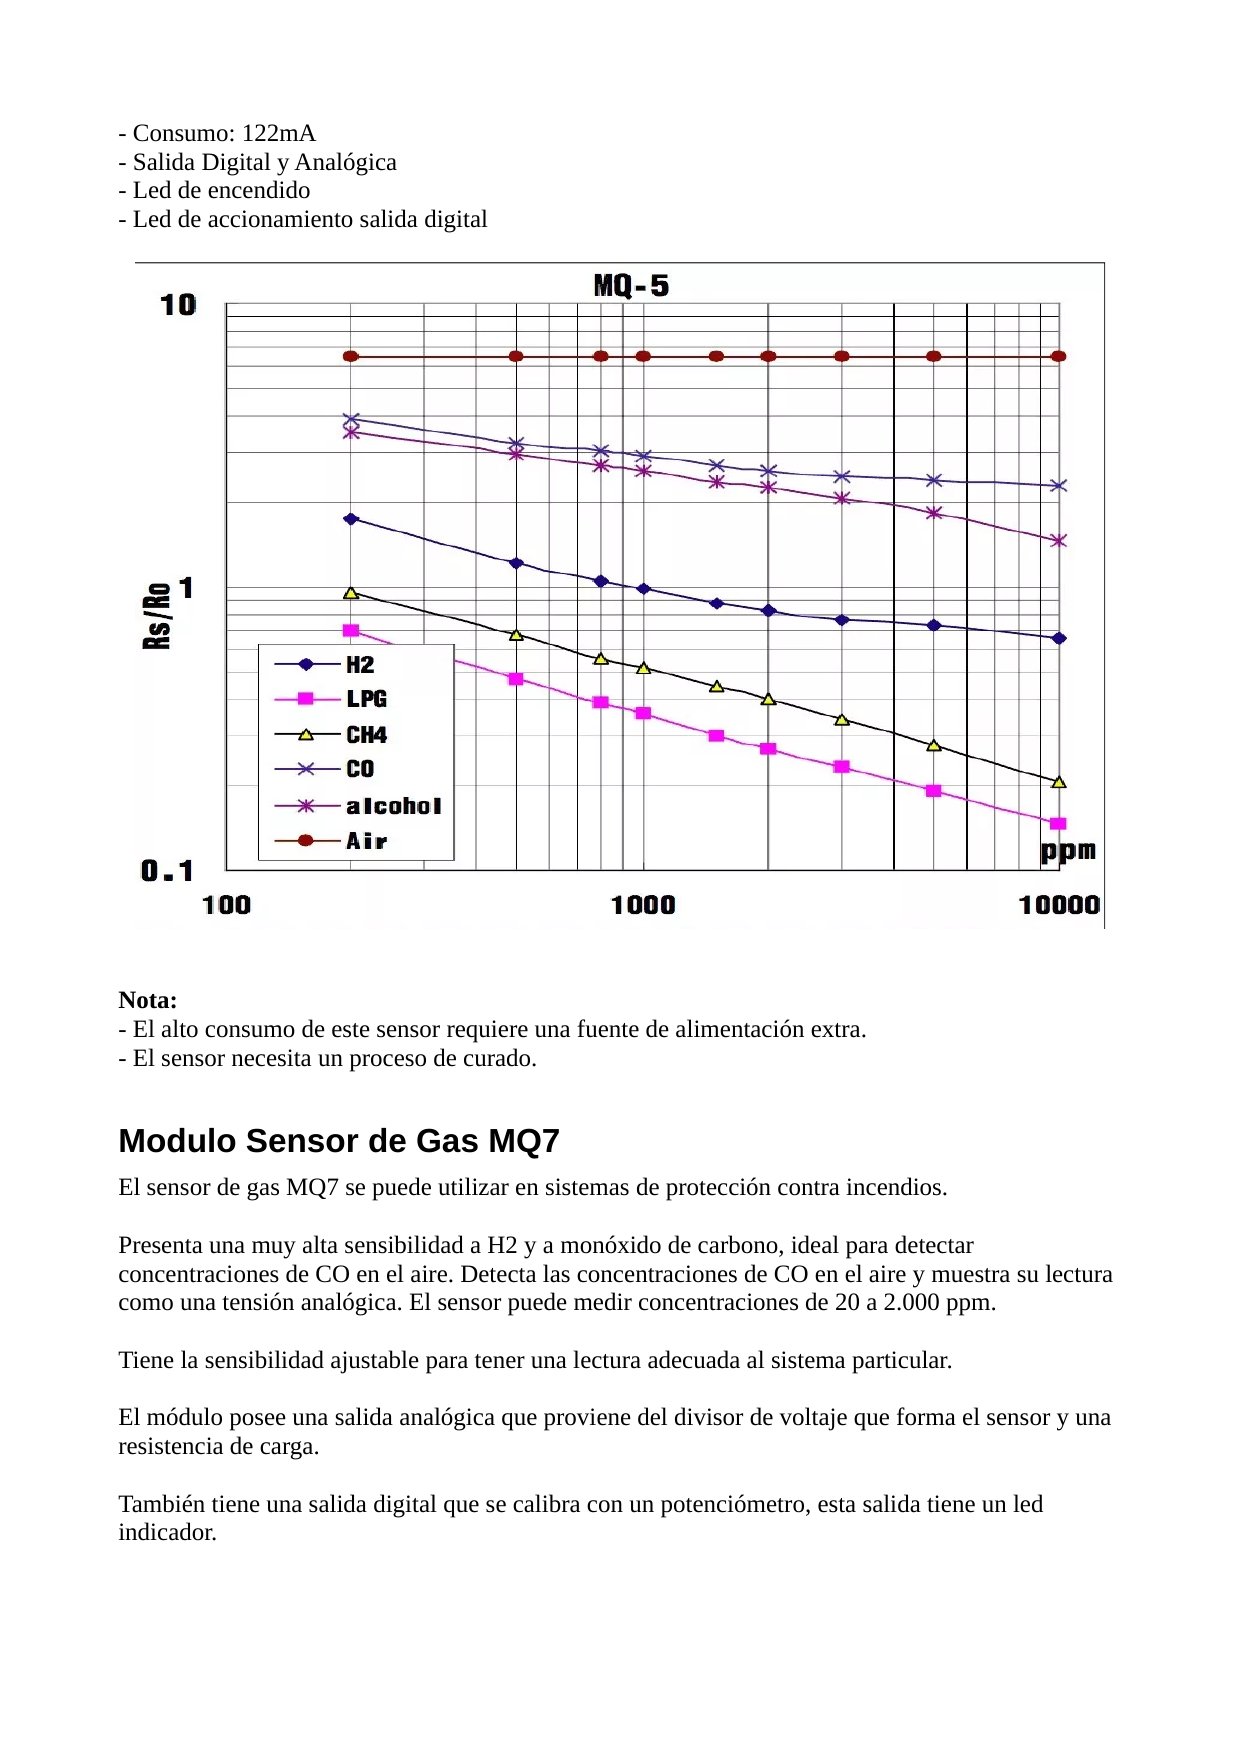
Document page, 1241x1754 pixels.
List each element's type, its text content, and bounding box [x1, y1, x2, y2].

text El módulo posee una salida analógica que proviene del divisor de voltaje que forma el sensor y una resistencia de carga. [118, 1402, 1122, 1460]
text - El alto consumo de este sensor requiere una fuente de alimentación extra. [118, 1014, 1122, 1043]
text - El sensor necesita un proceso de curado. [118, 1043, 1122, 1072]
subtitle Modulo Sensor de Gas MQ7 [118, 1121, 1122, 1160]
text - Led de accionamiento salida digital [118, 204, 1122, 233]
text Nota: [118, 986, 1122, 1014]
text - Led de encendido [118, 176, 1122, 204]
text Tiene la sensibilidad ajustable para tener una lectura adecuada al sistema particular. [118, 1345, 1122, 1374]
text - Consumo: 122mA [118, 118, 1122, 147]
text - Salida Digital y Analógica [118, 147, 1122, 176]
text El sensor de gas MQ7 se puede utilizar en sistemas de protección contra incendios. [118, 1172, 1122, 1201]
text Presenta una muy alta sensibilidad a H2 y a monóxido de carbono, ideal para detectar concentraciones de CO en el aire. Detecta las concentraciones de CO en el aire y muestra su lectura como una tensión analógica. El sensor puede medir concentraciones de 20 a 2.000 ppm. [118, 1230, 1122, 1316]
text También tiene una salida digital que se calibra con un potenciómetro, esta salida tiene un led indicador. [118, 1489, 1122, 1546]
picture [135, 261, 1105, 929]
